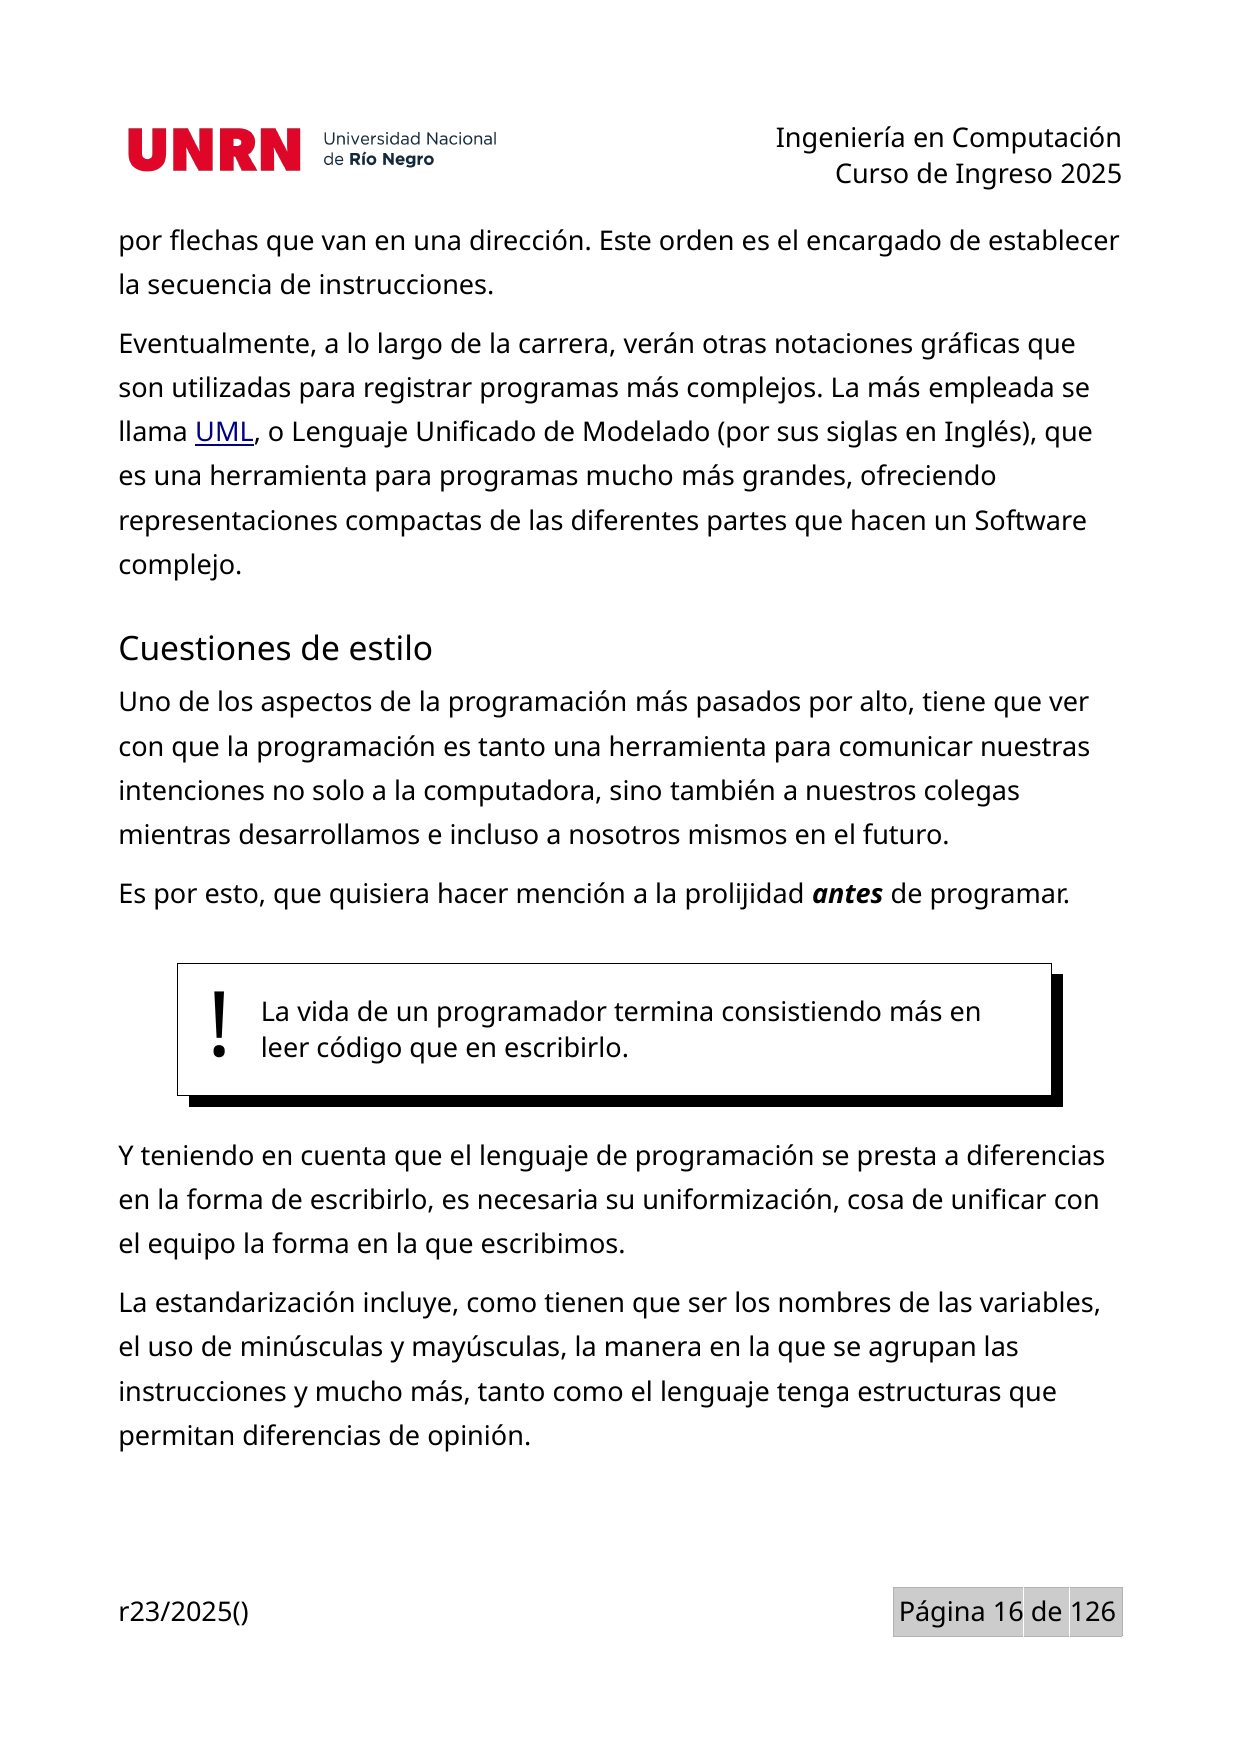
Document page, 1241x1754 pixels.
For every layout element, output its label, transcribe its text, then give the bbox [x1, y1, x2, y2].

text La estandarización incluye, como tienen que ser los nombres de las variables, el uso de minúsculas y mayúsculas, la manera en la que se agrupan las instrucciones y mucho más, tanto como el lenguaje tenga estructuras que permitan diferencias de opinión. [118, 1284, 1122, 1453]
text Es por esto, que quisiera hacer mención a la prolijidad antes de programar. [118, 874, 1122, 911]
text Uno de los aspectos de la programación más pasados por alto, tiene que ver con que la programación es tanto una herramienta para comunicar nuestras intenciones no solo a la computadora, sino también a nuestros colegas mientras desarrollamos e incluso a nosotros mismos en el futuro. [118, 683, 1122, 852]
text !La vida de un programador termina consistiendo más en leer código que en escribirlo. [178, 964, 1051, 1095]
text por flechas que van en una dirección. Este orden es el encargado de establecer la secuencia de instrucciones. [118, 221, 1122, 302]
subtitle Cuestiones de estilo [118, 625, 1122, 670]
picture [118, 118, 505, 180]
text Y teniendo en cuenta que el lenguaje de programación se presta a diferencias en la forma de escribirlo, es necesaria su uniformización, cosa de unificar con el equipo la forma en la que escribimos. [118, 1137, 1122, 1262]
text Eventualmente, a lo largo de la carrera, verán otras notaciones gráficas que son utilizadas para registrar programas más complejos. La más empleada se llama UML, o Lenguaje Unificado de Modelado (por sus siglas en Inglés), que es una herramienta para programas mucho más grandes, ofreciendo representaciones compactas de las diferentes partes que hacen un Software complejo. [118, 324, 1122, 582]
